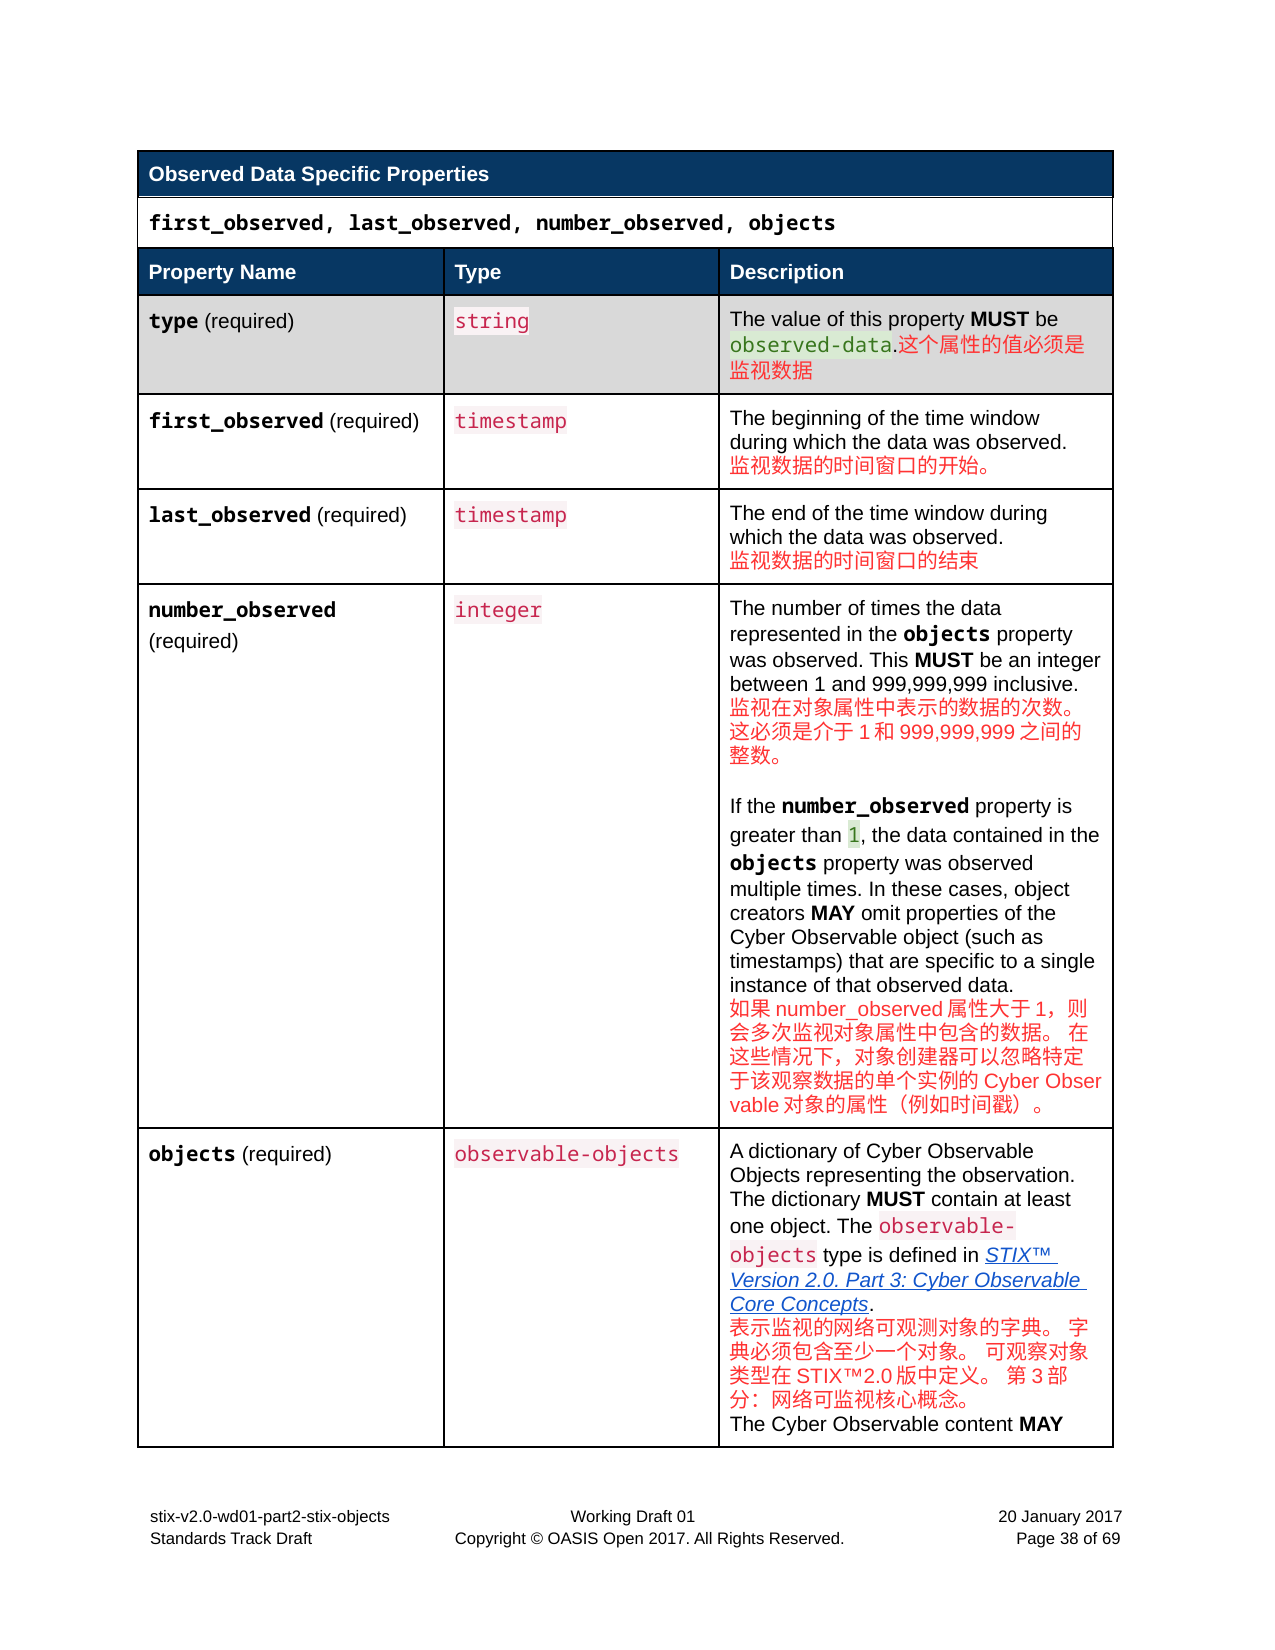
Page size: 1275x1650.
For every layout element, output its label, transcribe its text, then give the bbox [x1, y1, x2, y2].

table_cell type (required) [139, 296, 443, 393]
table_cell objects (required) [139, 1129, 443, 1446]
table_cell Description [720, 249, 1112, 294]
table_cell first_observed, last_observed, number_observed, objects [138, 198, 1112, 247]
table_cell Type [445, 249, 718, 294]
table_cell string [445, 296, 718, 393]
table_cell The number of times the data represented in the objects property was observed. This MUST be an integer between 1 and 999,999,999 inclusive. 监视在对象属性中表示的数据的次数。 这必须是介于1和999,999,999之间的整数。 If the number_observed property is greater than 1, the data contained in the objects property was observed multiple times. In these cases, object creators MAY omit properties of the Cyber Observable object (such as timestamps) that are specific to a single instance of that observed data. 如果number_observed属性大于1，则会多次监视对象属性中包含的数据。 在这些情况下，对象创建器可以忽略特定于该观察数据的单个实例的Cyber Observable对象的属性（例如时间戳）。 [720, 585, 1112, 1127]
table_cell observable-objects [445, 1129, 718, 1446]
table_cell A dictionary of Cyber Observable Objects representing the observation. The dictionary MUST contain at least one object. The observable-objects type is defined in STIX™ Version 2.0. Part 3: Cyber Observable Core Concepts. 表示监视的网络可观测对象的字典。 字典必须包含至少一个对象。 可观察对象类型在STIX™2.0版中定义。 第3部分：网络可监视核心概念。 The Cyber Observable content MAY [720, 1129, 1112, 1446]
table_cell timestamp [445, 395, 718, 488]
table_cell last_observed (required) [139, 490, 443, 583]
table_cell The value of this property MUST be observed-data.这个属性的值必须是监视数据 [720, 296, 1112, 393]
table_cell The beginning of the time window during which the data was observed. 监视数据的时间窗口的开始。 [720, 395, 1112, 488]
table_cell integer [445, 585, 718, 1127]
table_cell Property Name [139, 249, 443, 294]
table_cell number_observed (required) [139, 585, 443, 1127]
table_cell timestamp [445, 490, 718, 583]
table_cell first_observed (required) [139, 395, 443, 488]
table_cell Observed Data Specific Properties [139, 152, 1112, 196]
table_cell The end of the time window during which the data was observed. 监视数据的时间窗口的结束 [720, 490, 1112, 583]
